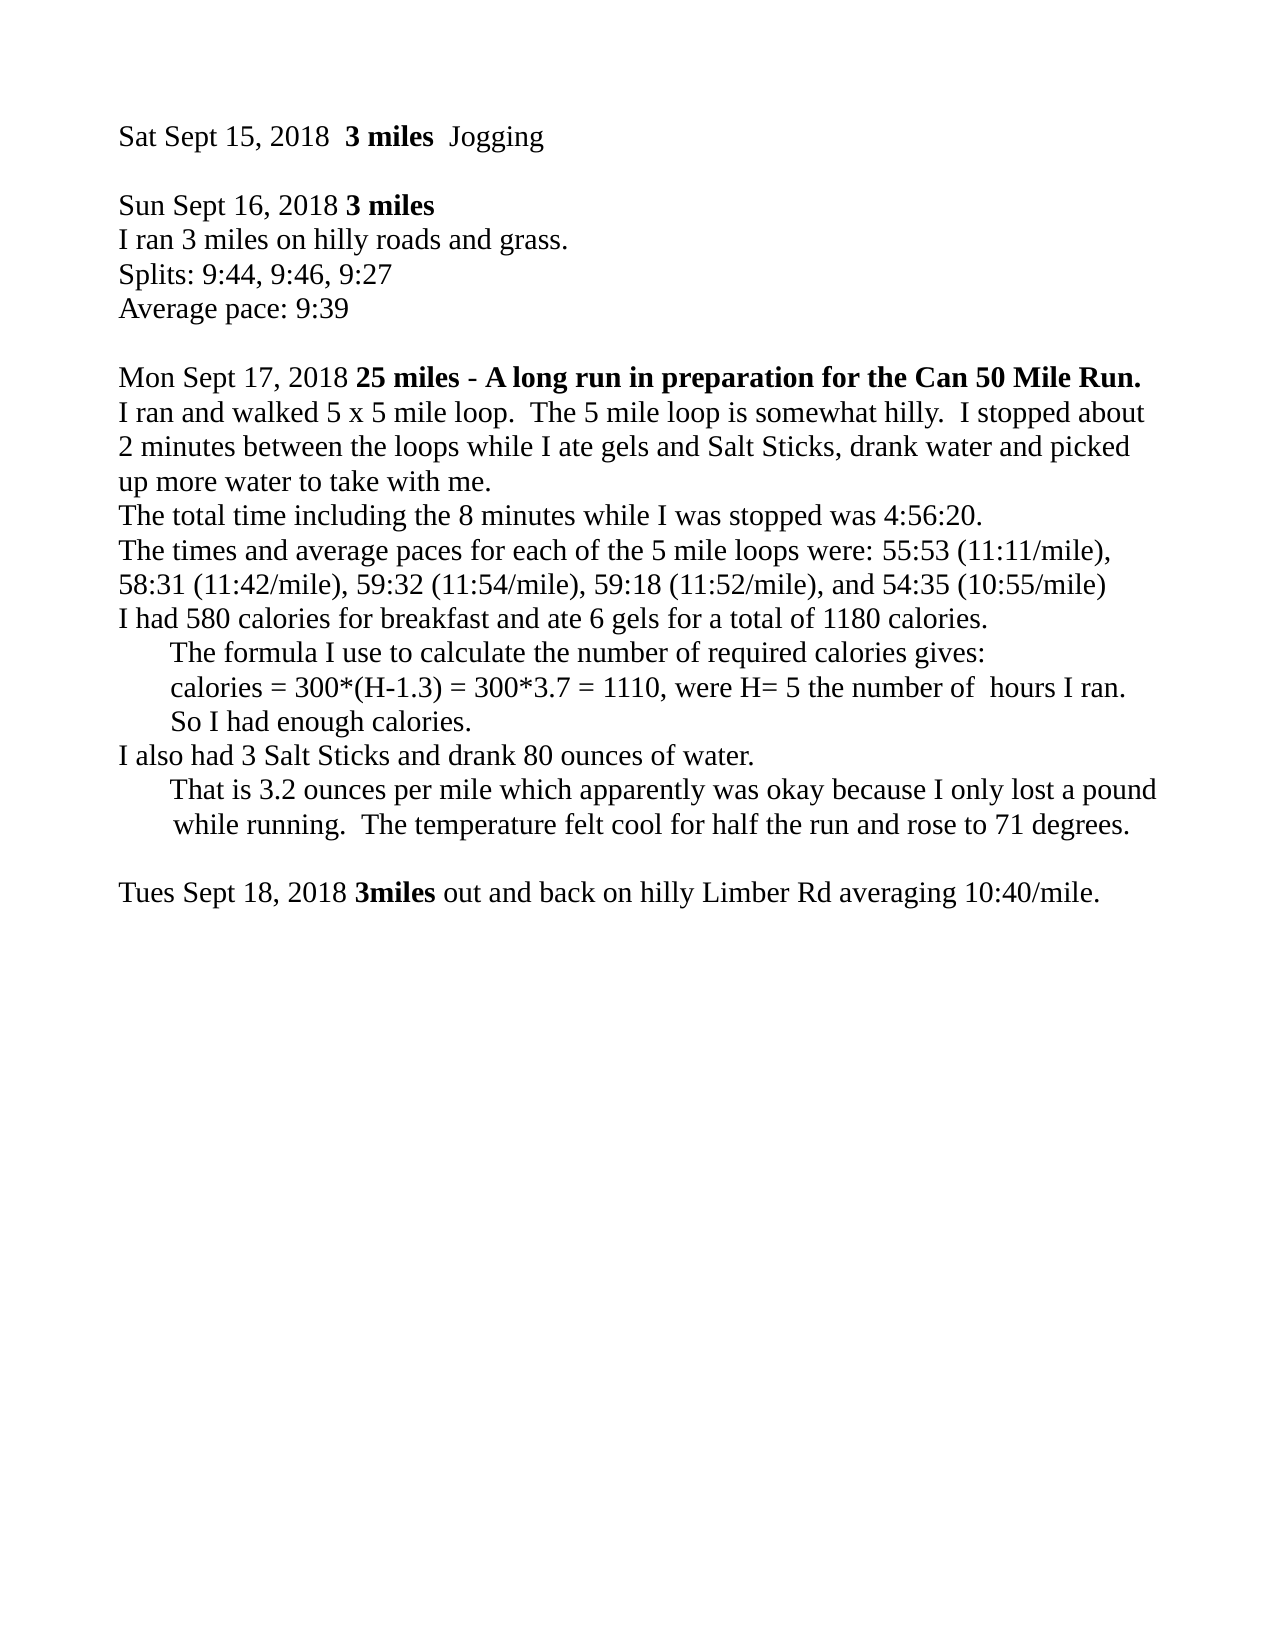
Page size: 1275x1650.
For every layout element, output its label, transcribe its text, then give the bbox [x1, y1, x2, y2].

text So I had enough calories. [118, 703, 1161, 738]
text The total time including the 8 minutes while I was stopped was 4:56:20. [118, 497, 1161, 532]
text Mon Sept 17, 2018 25 miles - A long run in preparation for the Can 50 Mile Run. [118, 359, 1161, 394]
text Sat Sept 15, 2018 3 miles Jogging [118, 118, 1161, 153]
text Average pace: 9:39 [118, 291, 1161, 325]
text calories = 300*(H-1.3) = 300*3.7 = 1110, were H= 5 the number of hours I ran. [118, 669, 1161, 703]
text I ran 3 miles on hilly roads and grass. [118, 222, 1161, 256]
text I had 580 calories for breakfast and ate 6 gels for a total of 1180 calories. [118, 601, 1161, 635]
text I ran and walked 5 x 5 mile loop. The 5 mile loop is somewhat hilly. I stopped about 2 minutes between the loops while I ate gels and Salt Sticks, drank water and picked up more water to take with me. [118, 394, 1161, 497]
text That is 3.2 ounces per mile which apparently was okay because I only lost a pound while running. The temperature felt cool for half the run and rose to 71 degrees. [118, 772, 1161, 841]
text I also had 3 Salt Sticks and drank 80 ounces of water. [118, 738, 1161, 772]
text Sun Sept 16, 2018 3 miles [118, 187, 1161, 222]
text Tues Sept 18, 2018 3miles out and back on hilly Limber Rd averaging 10:40/mile. [118, 875, 1161, 909]
text The times and average paces for each of the 5 mile loops were: 55:53 (11:11/mile), 58:31 (11:42/mile), 59:32 (11:54/mile), 59:18 (11:52/mile), and 54:35 (10:55/mile) [118, 532, 1161, 601]
text The formula I use to calculate the number of required calories gives: [118, 635, 1161, 669]
text Splits: 9:44, 9:46, 9:27 [118, 256, 1161, 291]
